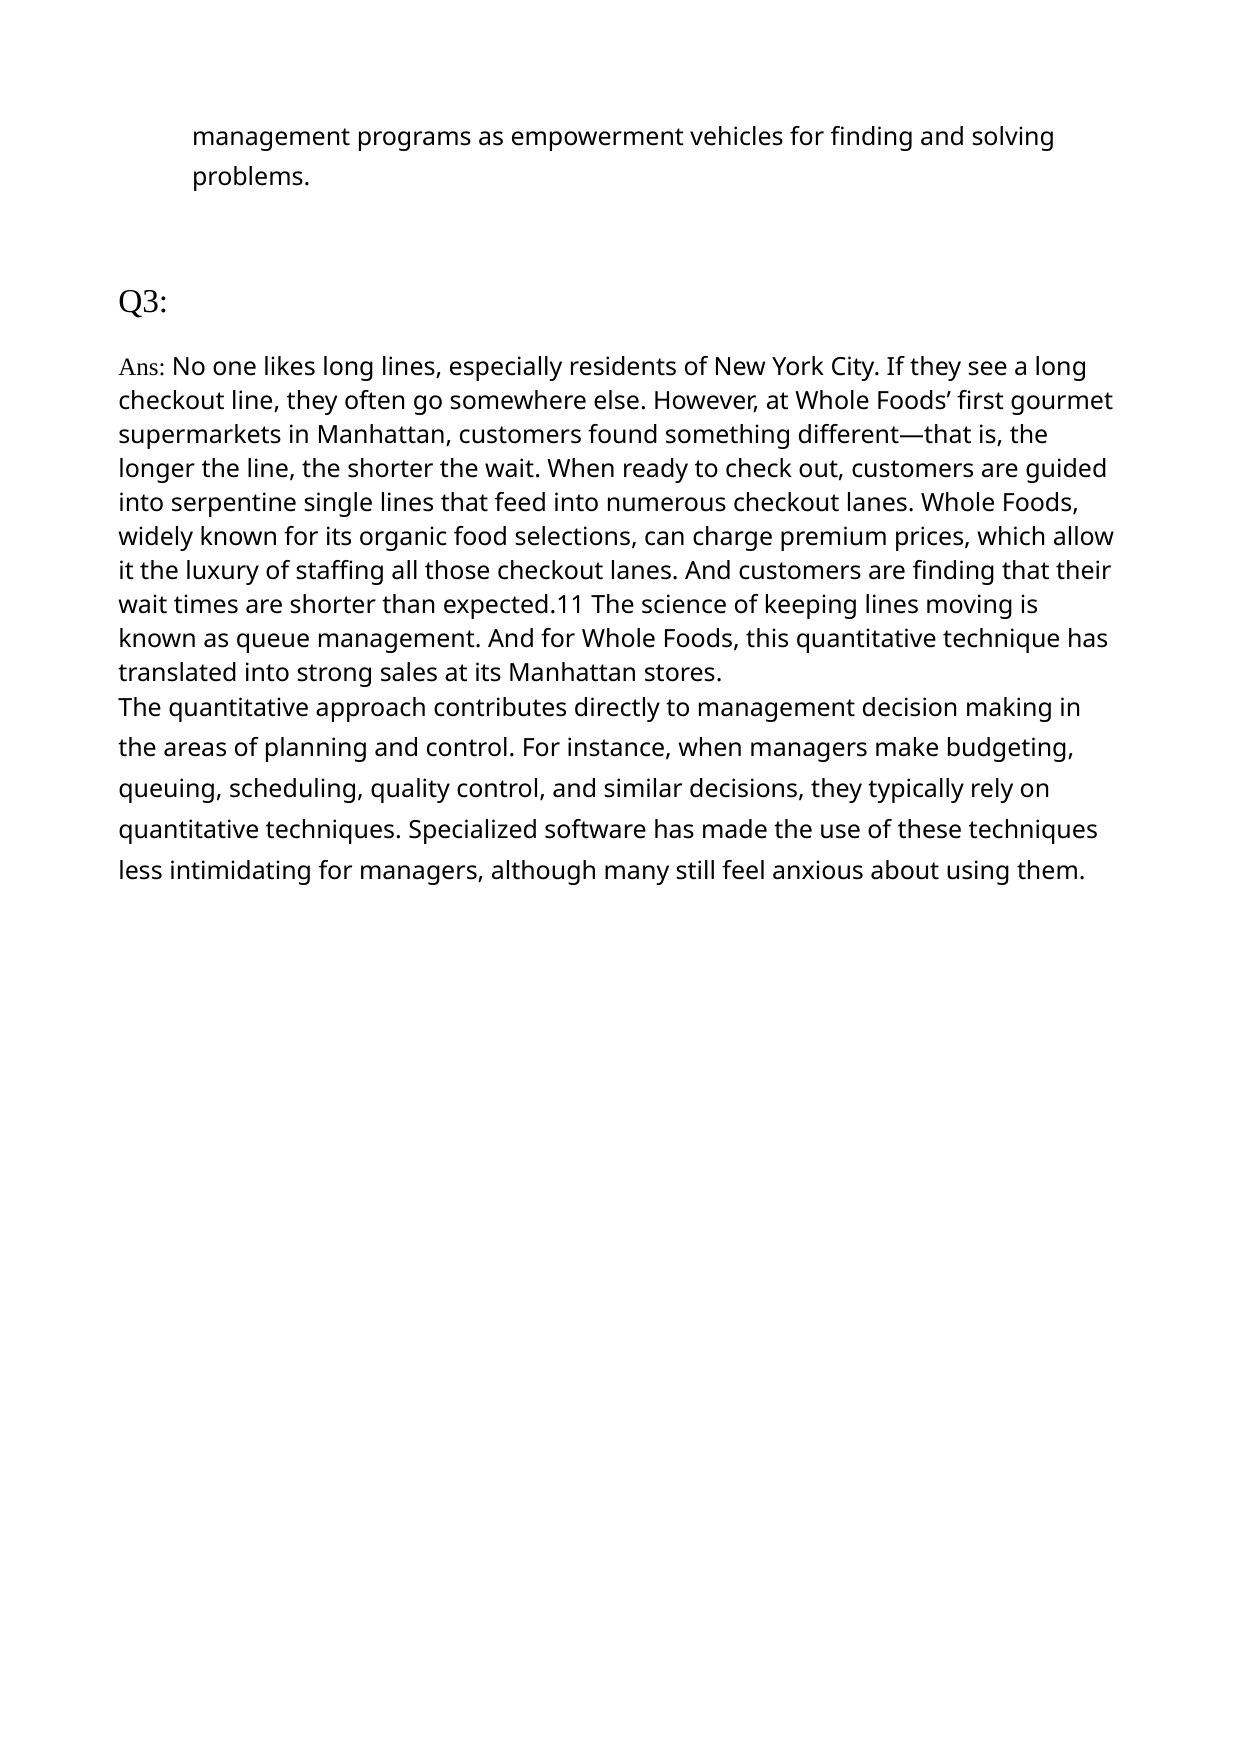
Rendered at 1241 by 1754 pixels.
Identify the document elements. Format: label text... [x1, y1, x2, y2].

text The quantitative approach contributes directly to management decision making in the areas of planning and control. For instance, when managers make budgeting, queuing, scheduling, quality control, and similar decisions, they typically rely on quantitative techniques. Specialized software has made the use of these techniques less intimidating for managers, although many still feel anxious about using them. [118, 689, 1122, 887]
list management programs as empowerment vehicles for finding and solving problems. [162, 118, 1122, 193]
text Ans: No one likes long lines, especially residents of New York City. If they see a long checkout line, they often go somewhere else. However, at Whole Foods’ first gourmet supermarkets in Manhattan, customers found something different—that is, the longer the line, the shorter the wait. When ready to check out, customers are guided into serpentine single lines that feed into numerous checkout lanes. Whole Foods, widely known for its organic food selections, can charge premium prices, which allow it the luxury of staffing all those checkout lanes. And customers are finding that their wait times are shorter than expected.11 The science of keeping lines moving is known as queue management. And for Whole Foods, this quantitative technique has translated into strong sales at its Manhattan stores. [118, 348, 1122, 689]
text Q3: [118, 281, 1122, 320]
